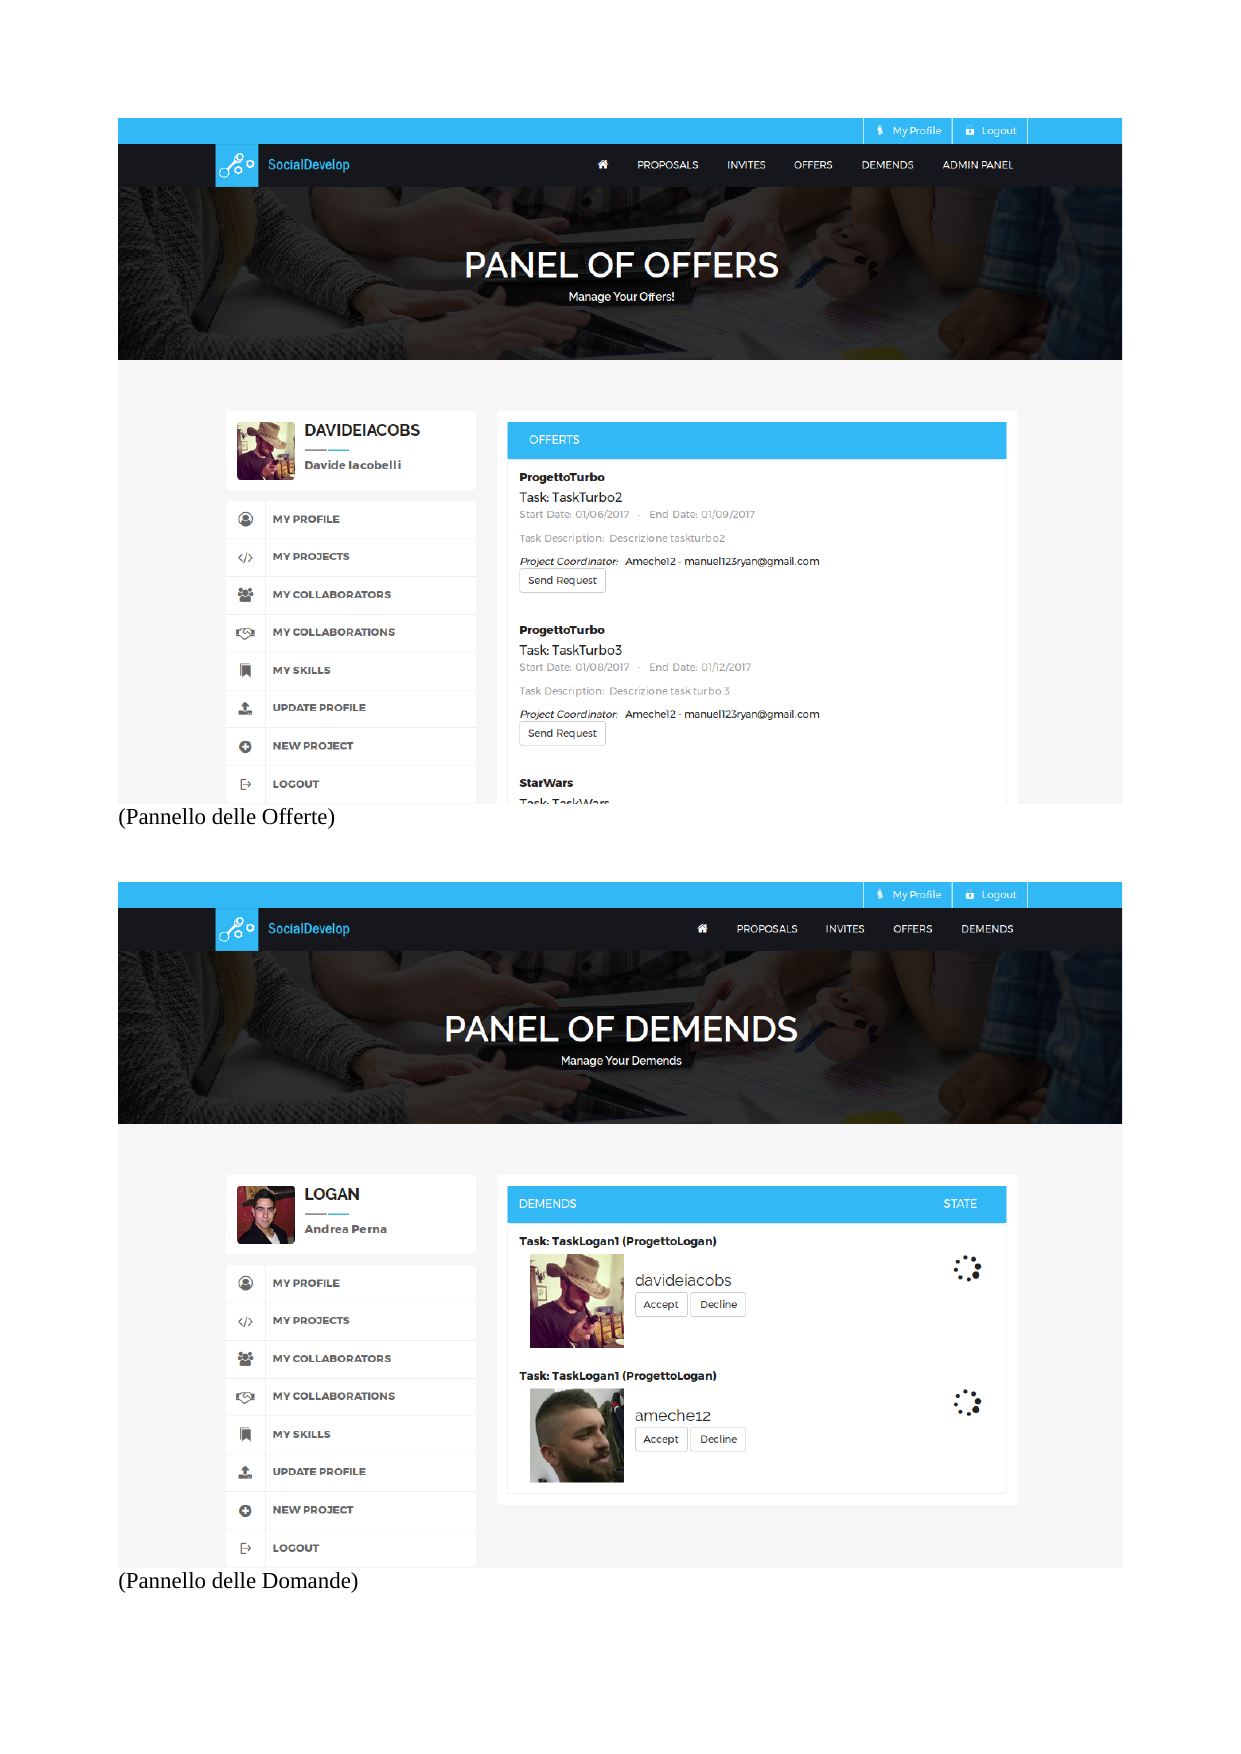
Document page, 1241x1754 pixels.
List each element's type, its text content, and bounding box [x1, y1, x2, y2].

text (Pannello delle Domande) [118, 1568, 1122, 1594]
picture [118, 118, 1123, 804]
text (Pannello delle Offerte) [118, 804, 1122, 829]
picture [118, 882, 1123, 1568]
